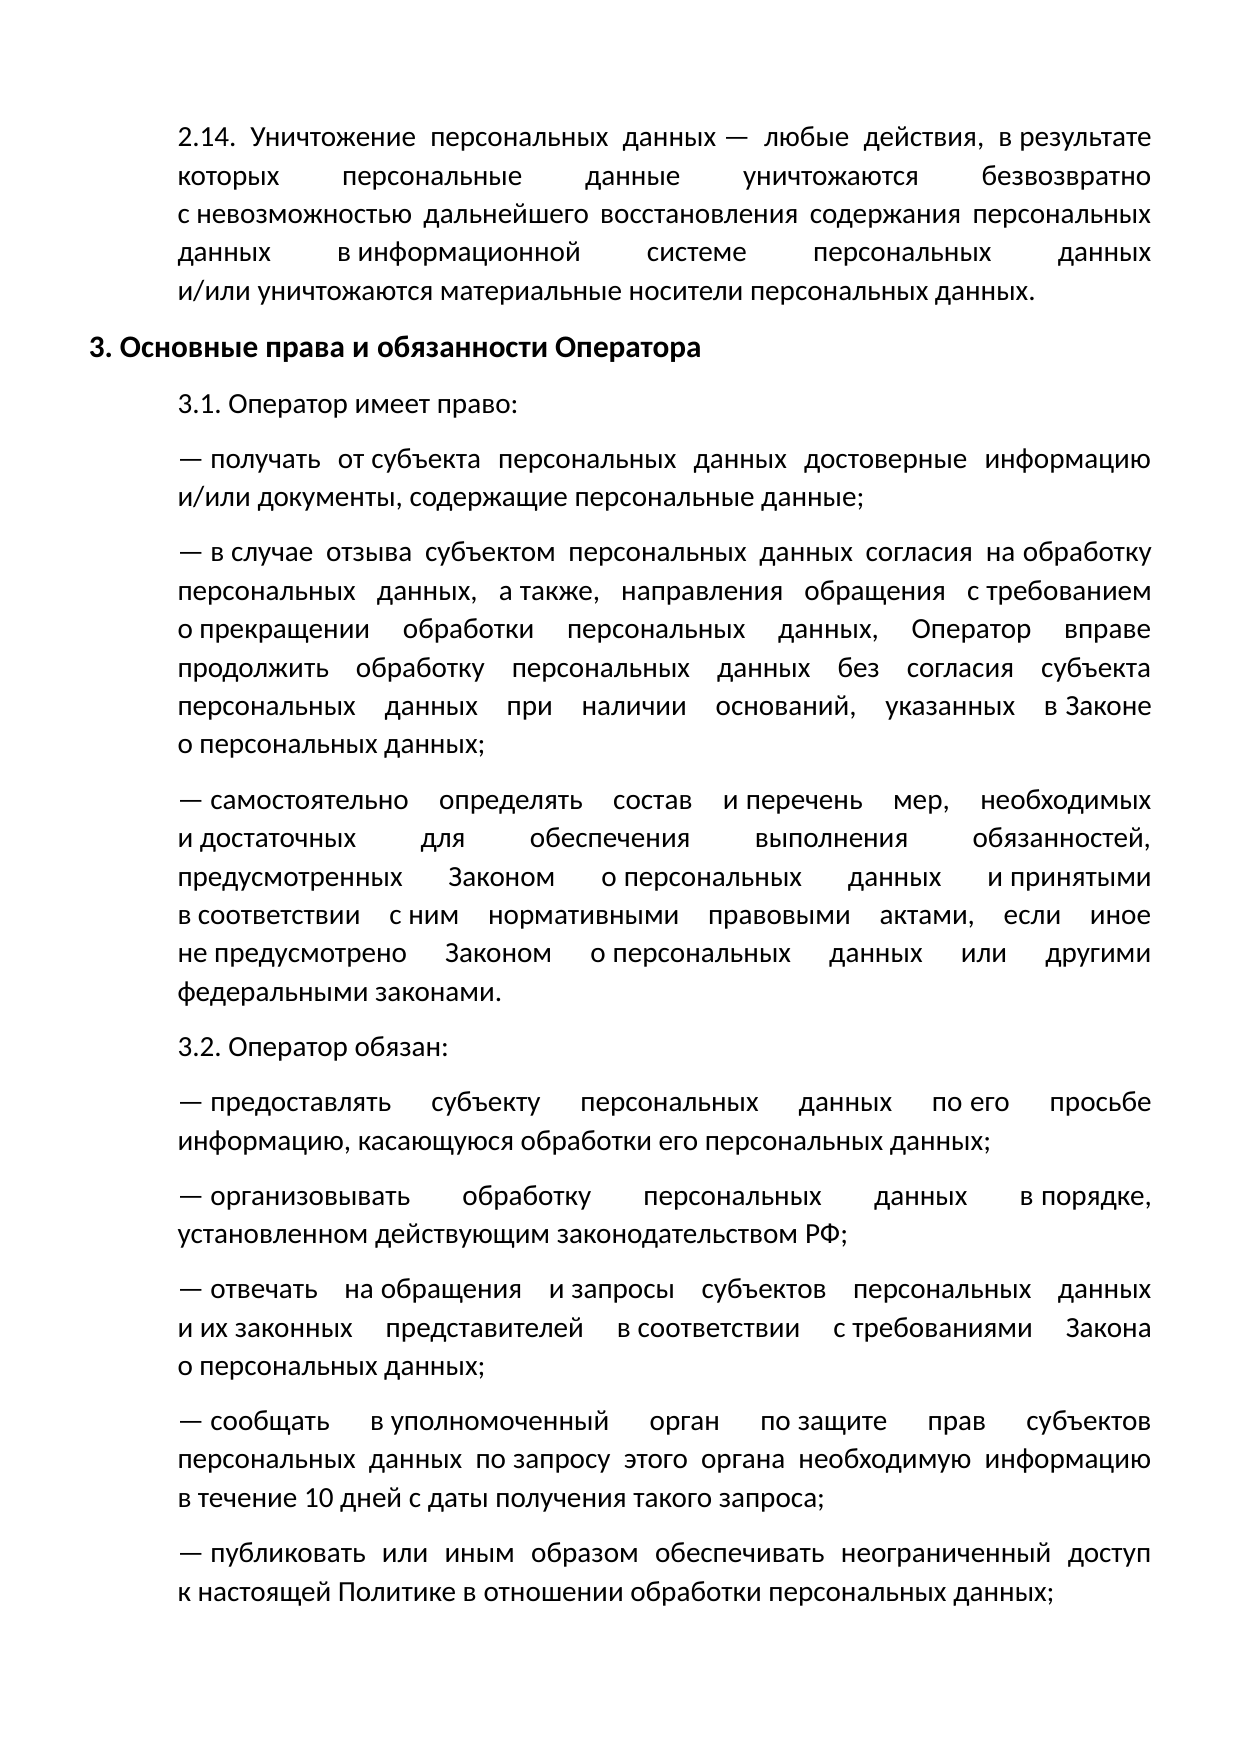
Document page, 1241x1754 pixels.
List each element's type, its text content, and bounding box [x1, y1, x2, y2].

text 2.14. Уничтожение персональных данных — любые действия, в результате которых персональные данные уничтожаются безвозвратно с невозможностью дальнейшего восстановления содержания персональных данных в информационной системе персональных данных и/или уничтожаются материальные носители персональных данных. [177, 118, 1152, 307]
text — организовывать обработку персональных данных в порядке, установленном действующим законодательством РФ; [177, 1177, 1152, 1251]
text — в случае отзыва субъектом персональных данных согласия на обработку персональных данных, а также, направления обращения с требованием о прекращении обработки персональных данных, Оператор вправе продолжить обработку персональных данных без согласия субъекта персональных данных при наличии оснований, указанных в Законе о персональных данных; [177, 533, 1152, 761]
text 3.2. Оператор обязан: [177, 1028, 1152, 1064]
text 3. Основные права и обязанности Оператора [88, 327, 1152, 365]
text — отвечать на обращения и запросы субъектов персональных данных и их законных представителей в соответствии с требованиями Закона о персональных данных; [177, 1270, 1152, 1383]
text — самостоятельно определять состав и перечень мер, необходимых и достаточных для обеспечения выполнения обязанностей, предусмотренных Законом о персональных данных и принятыми в соответствии с ним нормативными правовыми актами, если иное не предусмотрено Законом о персональных данных или другими федеральными законами. [177, 781, 1152, 1008]
text — предоставлять субъекту персональных данных по его просьбе информацию, касающуюся обработки его персональных данных; [177, 1083, 1152, 1157]
text — публиковать или иным образом обеспечивать неограниченный доступ к настоящей Политике в отношении обработки персональных данных; [177, 1534, 1152, 1608]
text — получать от субъекта персональных данных достоверные информацию и/или документы, содержащие персональные данные; [177, 440, 1152, 514]
text 3.1. Оператор имеет право: [177, 385, 1152, 420]
text — сообщать в уполномоченный орган по защите прав субъектов персональных данных по запросу этого органа необходимую информацию в течение 10 дней с даты получения такого запроса; [177, 1402, 1152, 1515]
